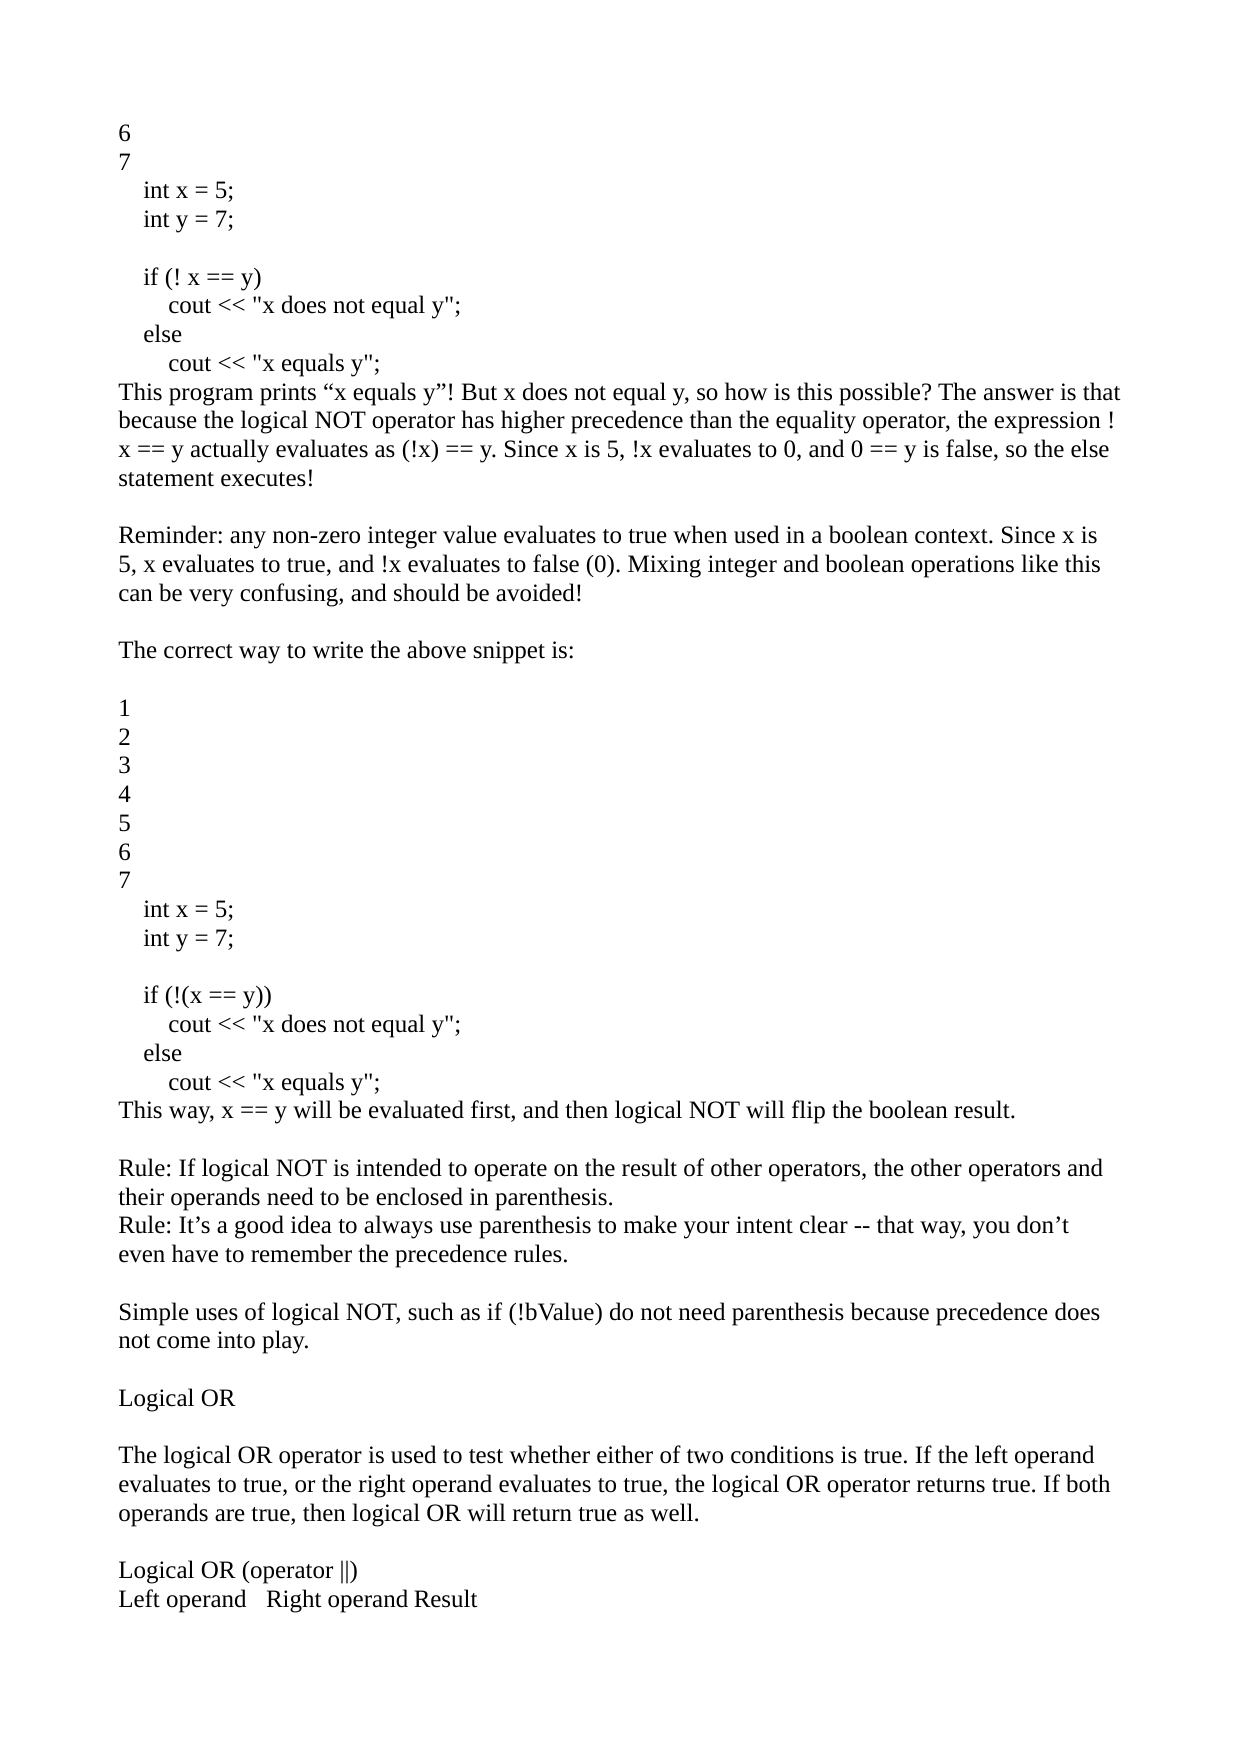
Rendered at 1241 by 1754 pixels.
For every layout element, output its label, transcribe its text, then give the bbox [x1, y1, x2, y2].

text cout << "x does not equal y"; [118, 291, 1122, 319]
text 7 [118, 866, 1122, 894]
text 3 [118, 751, 1122, 779]
text Rule: It’s a good idea to always use parenthesis to make your intent clear -- that way, you don’t even have to remember the precedence rules. [118, 1211, 1122, 1268]
text 6 [118, 837, 1122, 866]
text else [118, 1038, 1122, 1067]
text This way, x == y will be evaluated first, and then logical NOT will flip the boolean result. [118, 1096, 1122, 1124]
text The logical OR operator is used to test whether either of two conditions is true. If the left operand evaluates to true, or the right operand evaluates to true, the logical OR operator returns true. If both operands are true, then logical OR will return true as well. [118, 1441, 1122, 1527]
text int y = 7; [118, 923, 1122, 952]
text Reminder: any non-zero integer value evaluates to true when used in a boolean context. Since x is 5, x evaluates to true, and !x evaluates to false (0). Mixing integer and boolean operations like this can be very confusing, and should be avoided! [118, 521, 1122, 607]
text This program prints “x equals y”! But x does not equal y, so how is this possible? The answer is that because the logical NOT operator has higher precedence than the equality operator, the expression ! x == y actually evaluates as (!x) == y. Since x is 5, !x evaluates to 0, and 0 == y is false, so the else statement executes! [118, 377, 1122, 492]
text 2 [118, 722, 1122, 751]
text Simple uses of logical NOT, such as if (!bValue) do not need parenthesis because precedence does not come into play. [118, 1297, 1122, 1354]
text else [118, 319, 1122, 348]
text cout << "x does not equal y"; [118, 1009, 1122, 1038]
text Rule: If logical NOT is intended to operate on the result of other operators, the other operators and their operands need to be enclosed in parenthesis. [118, 1153, 1122, 1211]
text Logical OR (operator ||) [118, 1556, 1122, 1584]
text int y = 7; [118, 204, 1122, 233]
text if (! x == y) [118, 262, 1122, 291]
text 7 [118, 147, 1122, 176]
text Left operand Right operand Result [118, 1584, 1122, 1613]
text 4 [118, 779, 1122, 808]
text int x = 5; [118, 176, 1122, 204]
text if (!(x == y)) [118, 981, 1122, 1009]
text 6 [118, 118, 1122, 147]
text 5 [118, 808, 1122, 837]
text cout << "x equals y"; [118, 1067, 1122, 1096]
text Logical OR [118, 1383, 1122, 1412]
text The correct way to write the above snippet is: [118, 636, 1122, 664]
text int x = 5; [118, 894, 1122, 923]
text 1 [118, 693, 1122, 722]
text cout << "x equals y"; [118, 348, 1122, 377]
